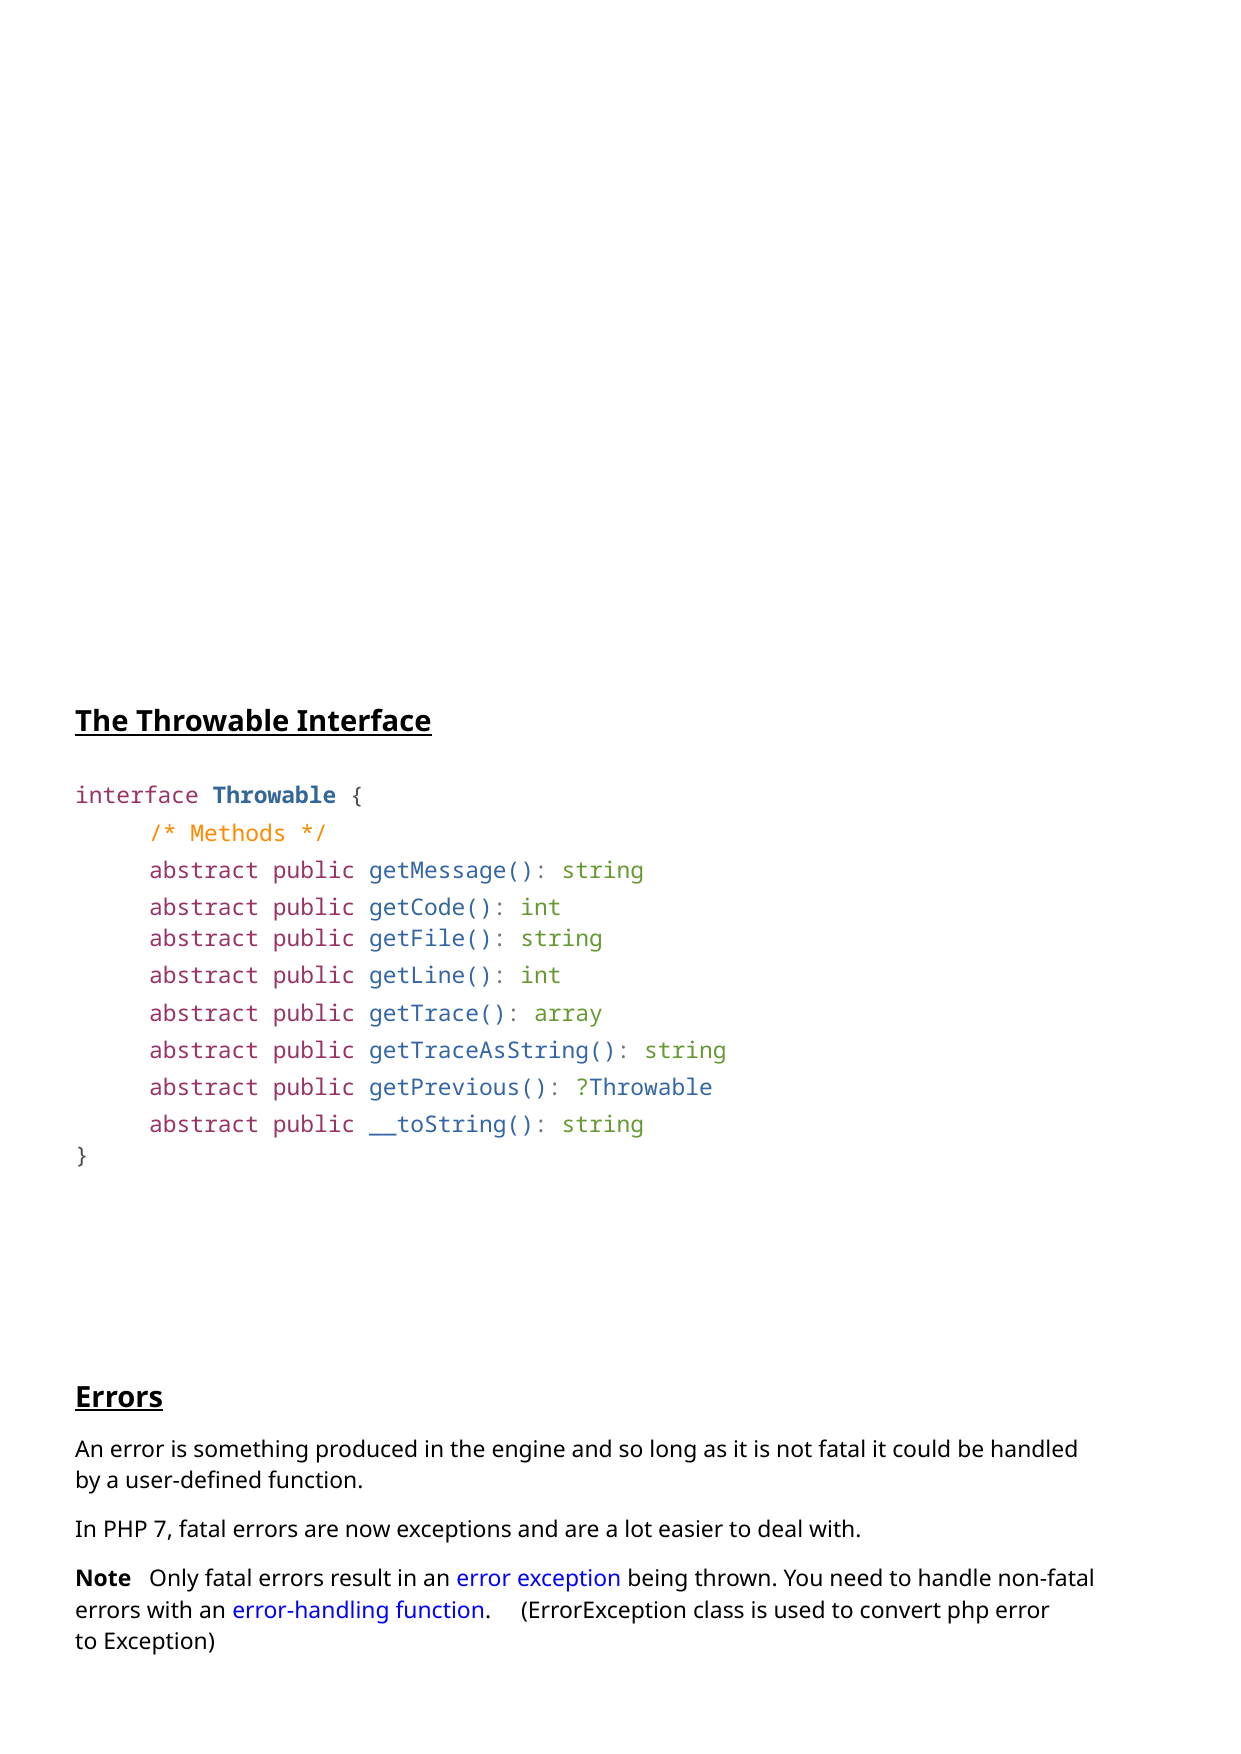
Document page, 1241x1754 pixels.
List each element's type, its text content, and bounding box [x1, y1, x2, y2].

text abstract public getMessage(): string [75, 854, 1166, 885]
text Errors [75, 1376, 1166, 1416]
text abstract public getPrevious(): ?Throwable [75, 1071, 1166, 1102]
text } [75, 1139, 1166, 1171]
text Note Only fatal errors result in an error exception being thrown. You need to handle non-fatal errors with an error-handling function. (ErrorException class is used to convert php error to Exception) [75, 1562, 1166, 1656]
text abstract public getTraceAsString(): string [75, 1034, 1166, 1065]
text In PHP 7, fatal errors are now exceptions and are a lot easier to deal with. [75, 1513, 1166, 1545]
text interface Throwable { [75, 779, 1166, 811]
text abstract public getLine(): int [75, 959, 1166, 991]
text abstract public getTrace(): array [75, 997, 1166, 1028]
text An error is something produced in the engine and so long as it is not fatal it could be handled [75, 1433, 1166, 1464]
text abstract public getCode(): int [75, 891, 1166, 922]
text abstract public getFile(): string [75, 922, 1166, 953]
text The Throwable Interface [75, 700, 1166, 740]
text /* Methods */ [75, 817, 1166, 848]
text abstract public __toString(): string [75, 1108, 1166, 1139]
text by a user-defined function. [75, 1464, 1166, 1496]
